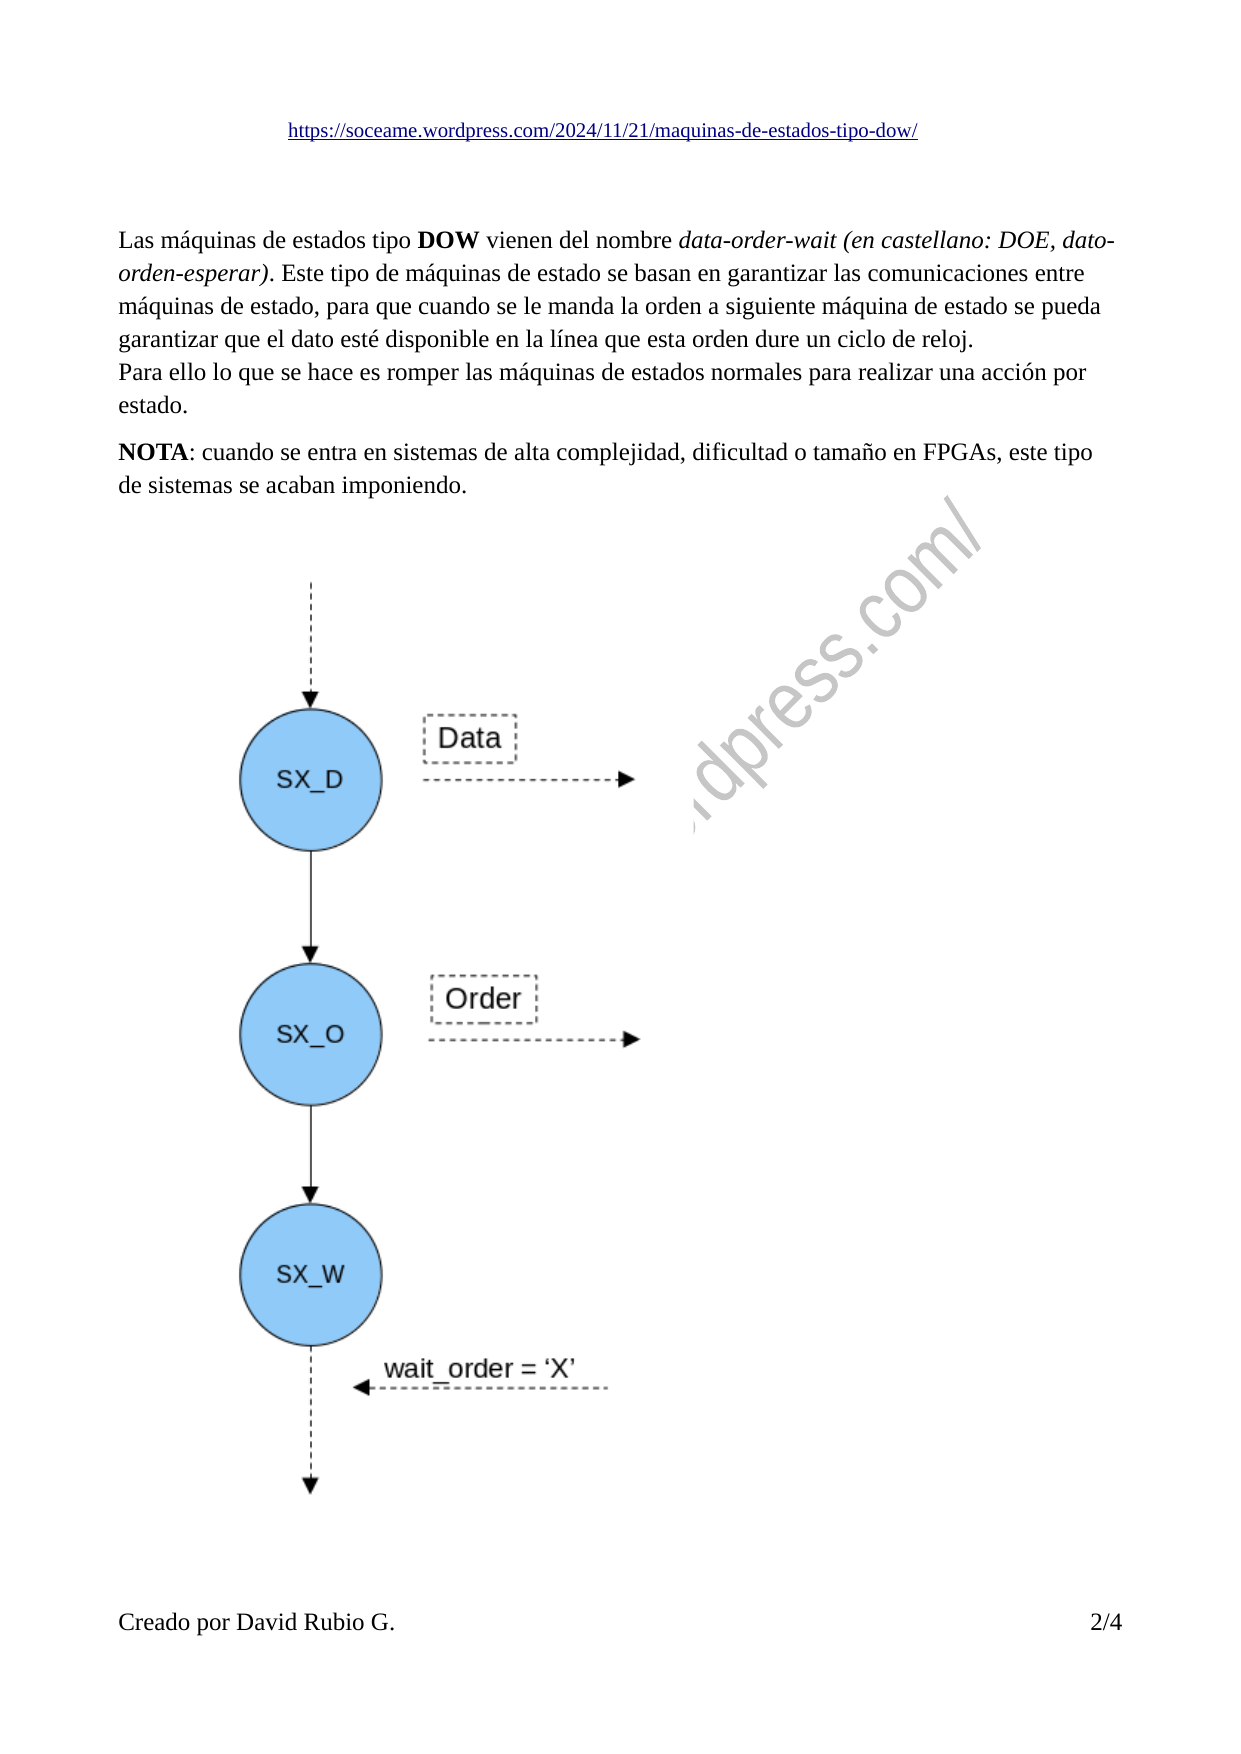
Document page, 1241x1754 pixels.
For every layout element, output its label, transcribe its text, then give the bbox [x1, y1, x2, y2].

text Las máquinas de estados tipo DOW vienen del nombre data-order-wait (en castellano: DOE, dato-orden-esperar). Este tipo de máquinas de estado se basan en garantizar las comunicaciones entre máquinas de estado, para que cuando se le manda la orden a siguiente máquina de estado se pueda garantizar que el dato esté disponible en la línea que esta orden dure un ciclo de reloj. Para ello lo que se hace es romper las máquinas de estados normales para realizar una acción por estado. [118, 225, 1122, 418]
picture [118, 518, 694, 1532]
text NOTA: cuando se entra en sistemas de alta complejidad, dificultad o tamaño en FPGAs, este tipo de sistemas se acaban imponiendo. [118, 437, 1122, 499]
